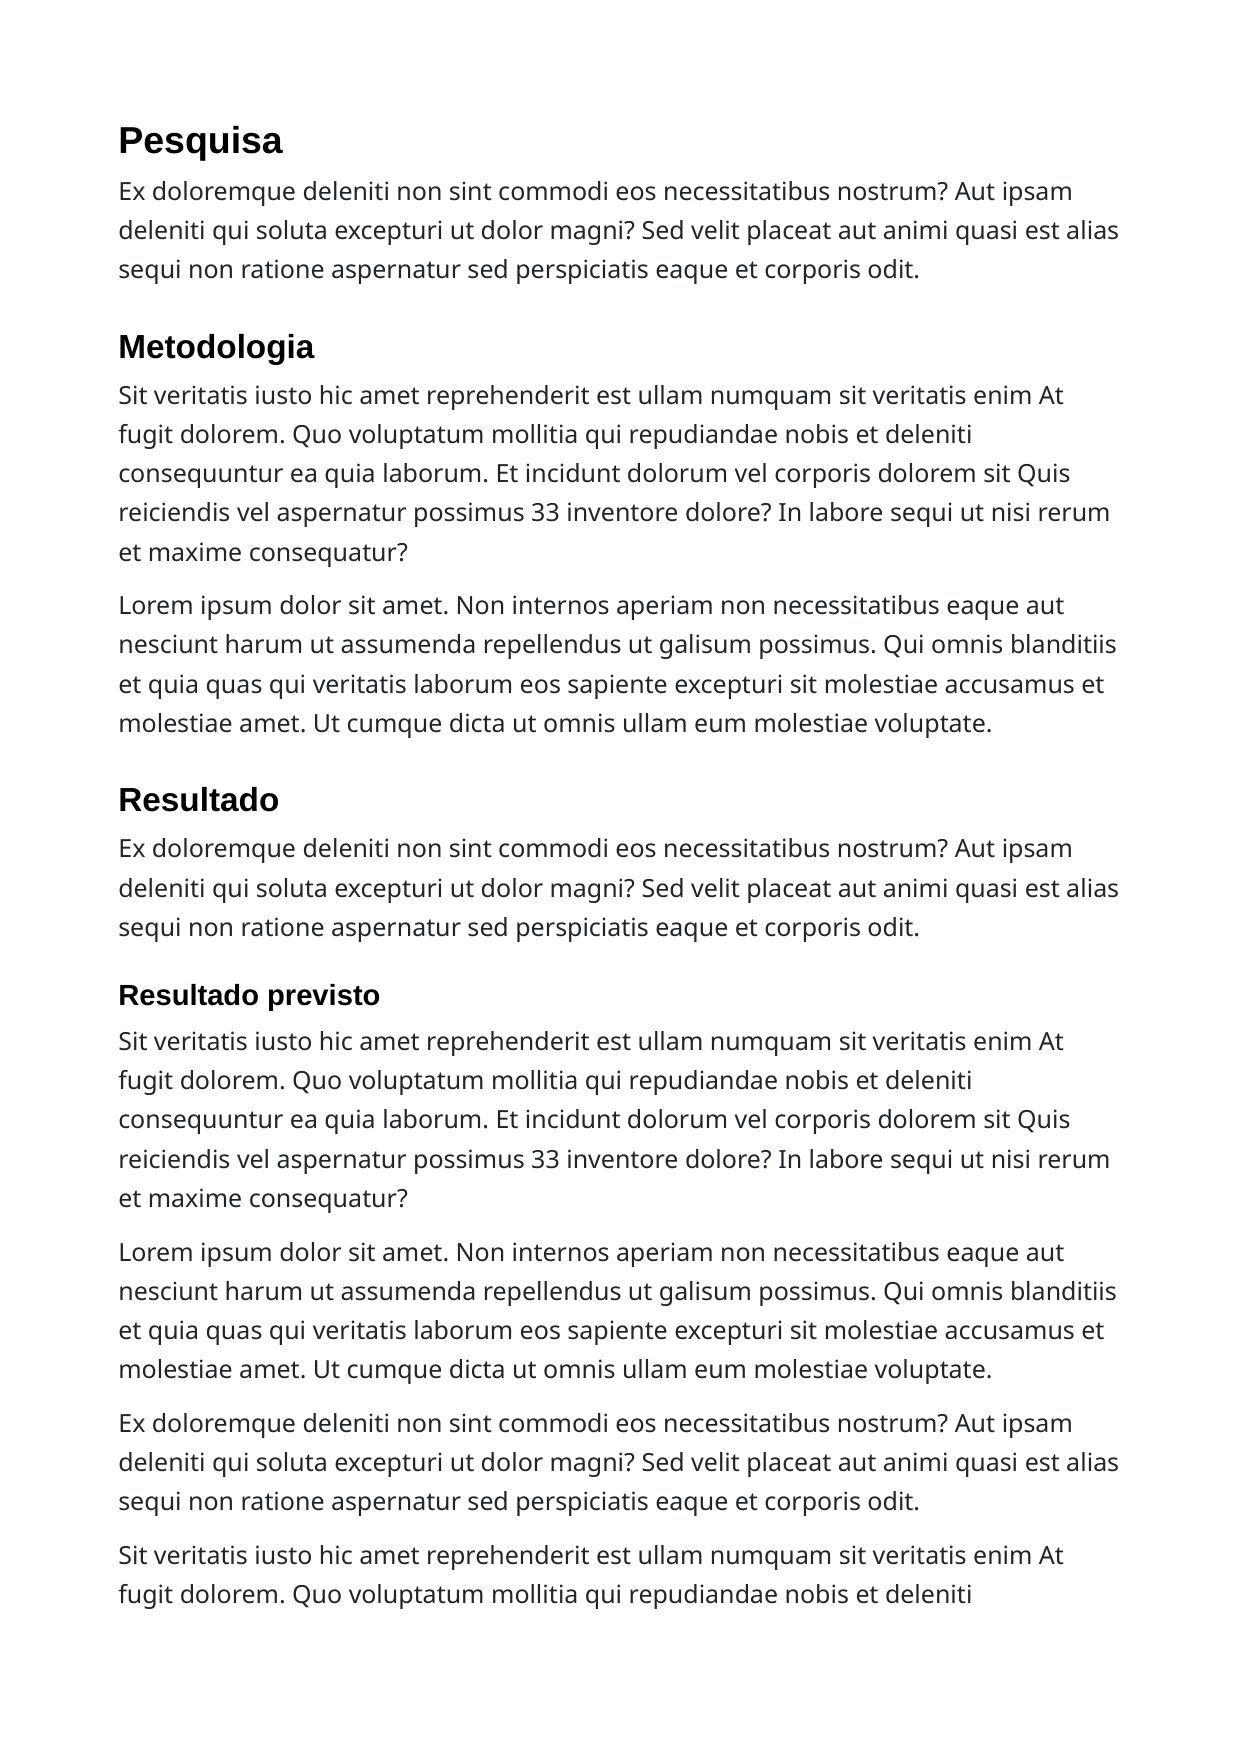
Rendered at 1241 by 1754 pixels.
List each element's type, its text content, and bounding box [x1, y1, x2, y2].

text Ex doloremque deleniti non sint commodi eos necessitatibus nostrum? Aut ipsam deleniti qui soluta excepturi ut dolor magni? Sed velit placeat aut animi quasi est alias sequi non ratione aspernatur sed perspiciatis eaque et corporis odit. [118, 174, 1122, 286]
text Lorem ipsum dolor sit amet. Non internos aperiam non necessitatibus eaque aut nesciunt harum ut assumenda repellendus ut galisum possimus. Qui omnis blanditiis et quia quas qui veritatis laborum eos sapiente excepturi sit molestiae accusamus et molestiae amet. Ut cumque dicta ut omnis ullam eum molestiae voluptate. [118, 588, 1122, 739]
text Sit veritatis iusto hic amet reprehenderit est ullam numquam sit veritatis enim At fugit dolorem. Quo voluptatum mollitia qui repudiandae nobis et deleniti [118, 1537, 1122, 1611]
subtitle Resultado previsto [118, 978, 1122, 1011]
subtitle Pesquisa [118, 118, 1122, 161]
text Ex doloremque deleniti non sint commodi eos necessitatibus nostrum? Aut ipsam deleniti qui soluta excepturi ut dolor magni? Sed velit placeat aut animi quasi est alias sequi non ratione aspernatur sed perspiciatis eaque et corporis odit. [118, 1405, 1122, 1518]
text Ex doloremque deleniti non sint commodi eos necessitatibus nostrum? Aut ipsam deleniti qui soluta excepturi ut dolor magni? Sed velit placeat aut animi quasi est alias sequi non ratione aspernatur sed perspiciatis eaque et corporis odit. [118, 831, 1122, 943]
subtitle Metodologia [118, 327, 1122, 365]
text Sit veritatis iusto hic amet reprehenderit est ullam numquam sit veritatis enim At fugit dolorem. Quo voluptatum mollitia qui repudiandae nobis et deleniti consequuntur ea quia laborum. Et incidunt dolorum vel corporis dolorem sit Quis reiciendis vel aspernatur possimus 33 inventore dolore? In labore sequi ut nisi rerum et maxime consequatur? [118, 1024, 1122, 1214]
text Sit veritatis iusto hic amet reprehenderit est ullam numquam sit veritatis enim At fugit dolorem. Quo voluptatum mollitia qui repudiandae nobis et deleniti consequuntur ea quia laborum. Et incidunt dolorum vel corporis dolorem sit Quis reiciendis vel aspernatur possimus 33 inventore dolore? In labore sequi ut nisi rerum et maxime consequatur? [118, 378, 1122, 568]
text Lorem ipsum dolor sit amet. Non internos aperiam non necessitatibus eaque aut nesciunt harum ut assumenda repellendus ut galisum possimus. Qui omnis blanditiis et quia quas qui veritatis laborum eos sapiente excepturi sit molestiae accusamus et molestiae amet. Ut cumque dicta ut omnis ullam eum molestiae voluptate. [118, 1234, 1122, 1386]
subtitle Resultado [118, 780, 1122, 818]
